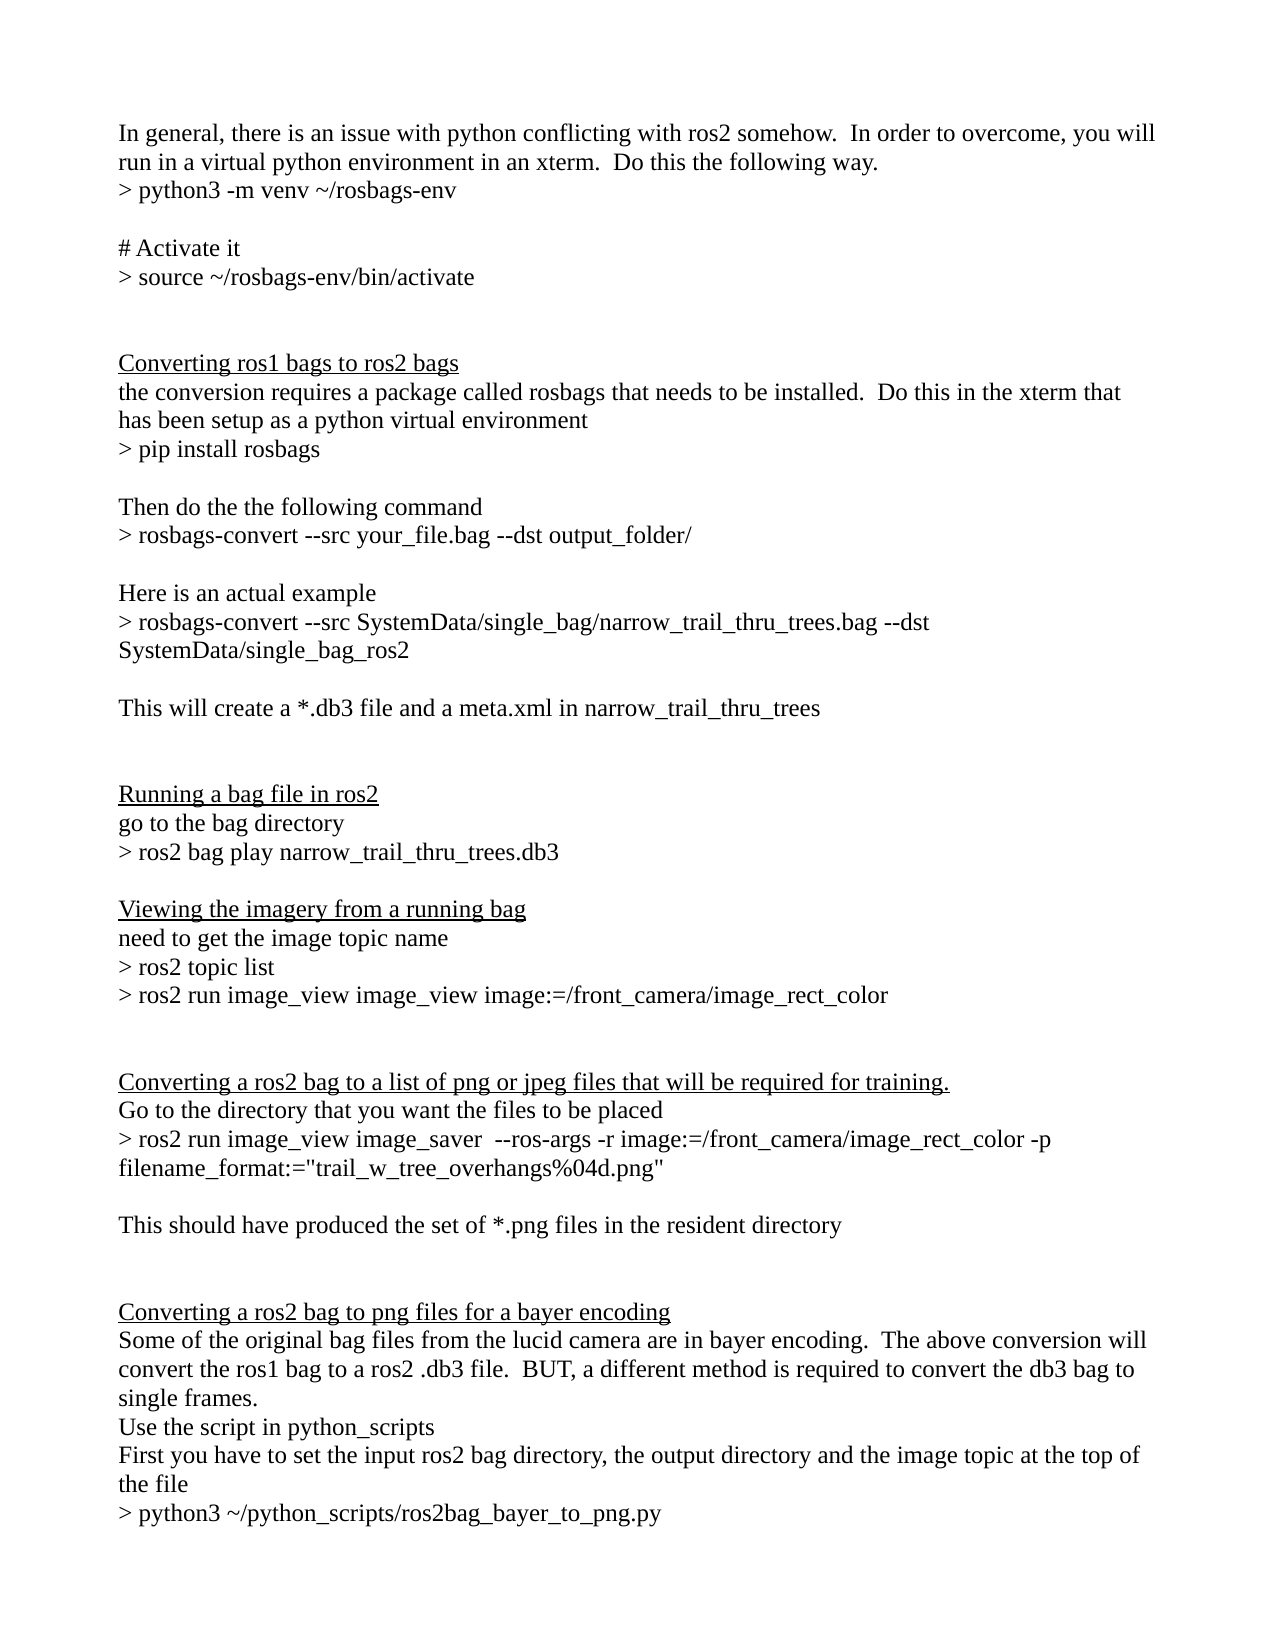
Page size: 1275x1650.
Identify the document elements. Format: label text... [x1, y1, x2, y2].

text > ros2 bag play narrow_trail_thru_trees.db3 [118, 837, 1157, 866]
text Viewing the imagery from a running bag [118, 894, 1157, 923]
text This should have produced the set of *.png files in the resident directory [118, 1211, 1157, 1239]
text # Activate it [118, 233, 1157, 262]
text > ros2 run image_view image_saver --ros-args -r image:=/front_camera/image_rect_color -p filename_format:="trail_w_tree_overhangs%04d.png" [118, 1124, 1157, 1182]
text Go to the directory that you want the files to be placed [118, 1096, 1157, 1124]
text Converting ros1 bags to ros2 bags [118, 348, 1157, 377]
text > python3 -m venv ~/rosbags-env [118, 176, 1157, 204]
text Then do the the following command [118, 492, 1157, 521]
text First you have to set the input ros2 bag directory, the output directory and the image topic at the top of the file [118, 1441, 1157, 1498]
text > source ~/rosbags-env/bin/activate [118, 262, 1157, 291]
text Some of the original bag files from the lucid camera are in bayer encoding. The above conversion will convert the ros1 bag to a ros2 .db3 file. BUT, a different method is required to convert the db3 bag to single frames. [118, 1326, 1157, 1412]
text Running a bag file in ros2 [118, 779, 1157, 808]
text Converting a ros2 bag to a list of png or jpeg files that will be required for training. [118, 1067, 1157, 1096]
text > python3 ~/python_scripts/ros2bag_bayer_to_png.py [118, 1498, 1157, 1527]
text > ros2 run image_view image_view image:=/front_camera/image_rect_color [118, 981, 1157, 1009]
text the conversion requires a package called rosbags that needs to be installed. Do this in the xterm that has been setup as a python virtual environment [118, 377, 1157, 434]
text Here is an actual example [118, 578, 1157, 607]
text In general, there is an issue with python conflicting with ros2 somehow. In order to overcome, you will run in a virtual python environment in an xterm. Do this the following way. [118, 118, 1157, 176]
text > rosbags-convert --src your_file.bag --dst output_folder/ [118, 521, 1157, 549]
text need to get the image topic name [118, 923, 1157, 952]
text > pip install rosbags [118, 434, 1157, 463]
text This will create a *.db3 file and a meta.xml in narrow_trail_thru_trees [118, 693, 1157, 722]
text > ros2 topic list [118, 952, 1157, 981]
text go to the bag directory [118, 808, 1157, 837]
text Use the script in python_scripts [118, 1412, 1157, 1441]
text > rosbags-convert --src SystemData/single_bag/narrow_trail_thru_trees.bag --dst SystemData/single_bag_ros2 [118, 607, 1157, 664]
text Converting a ros2 bag to png files for a bayer encoding [118, 1297, 1157, 1326]
